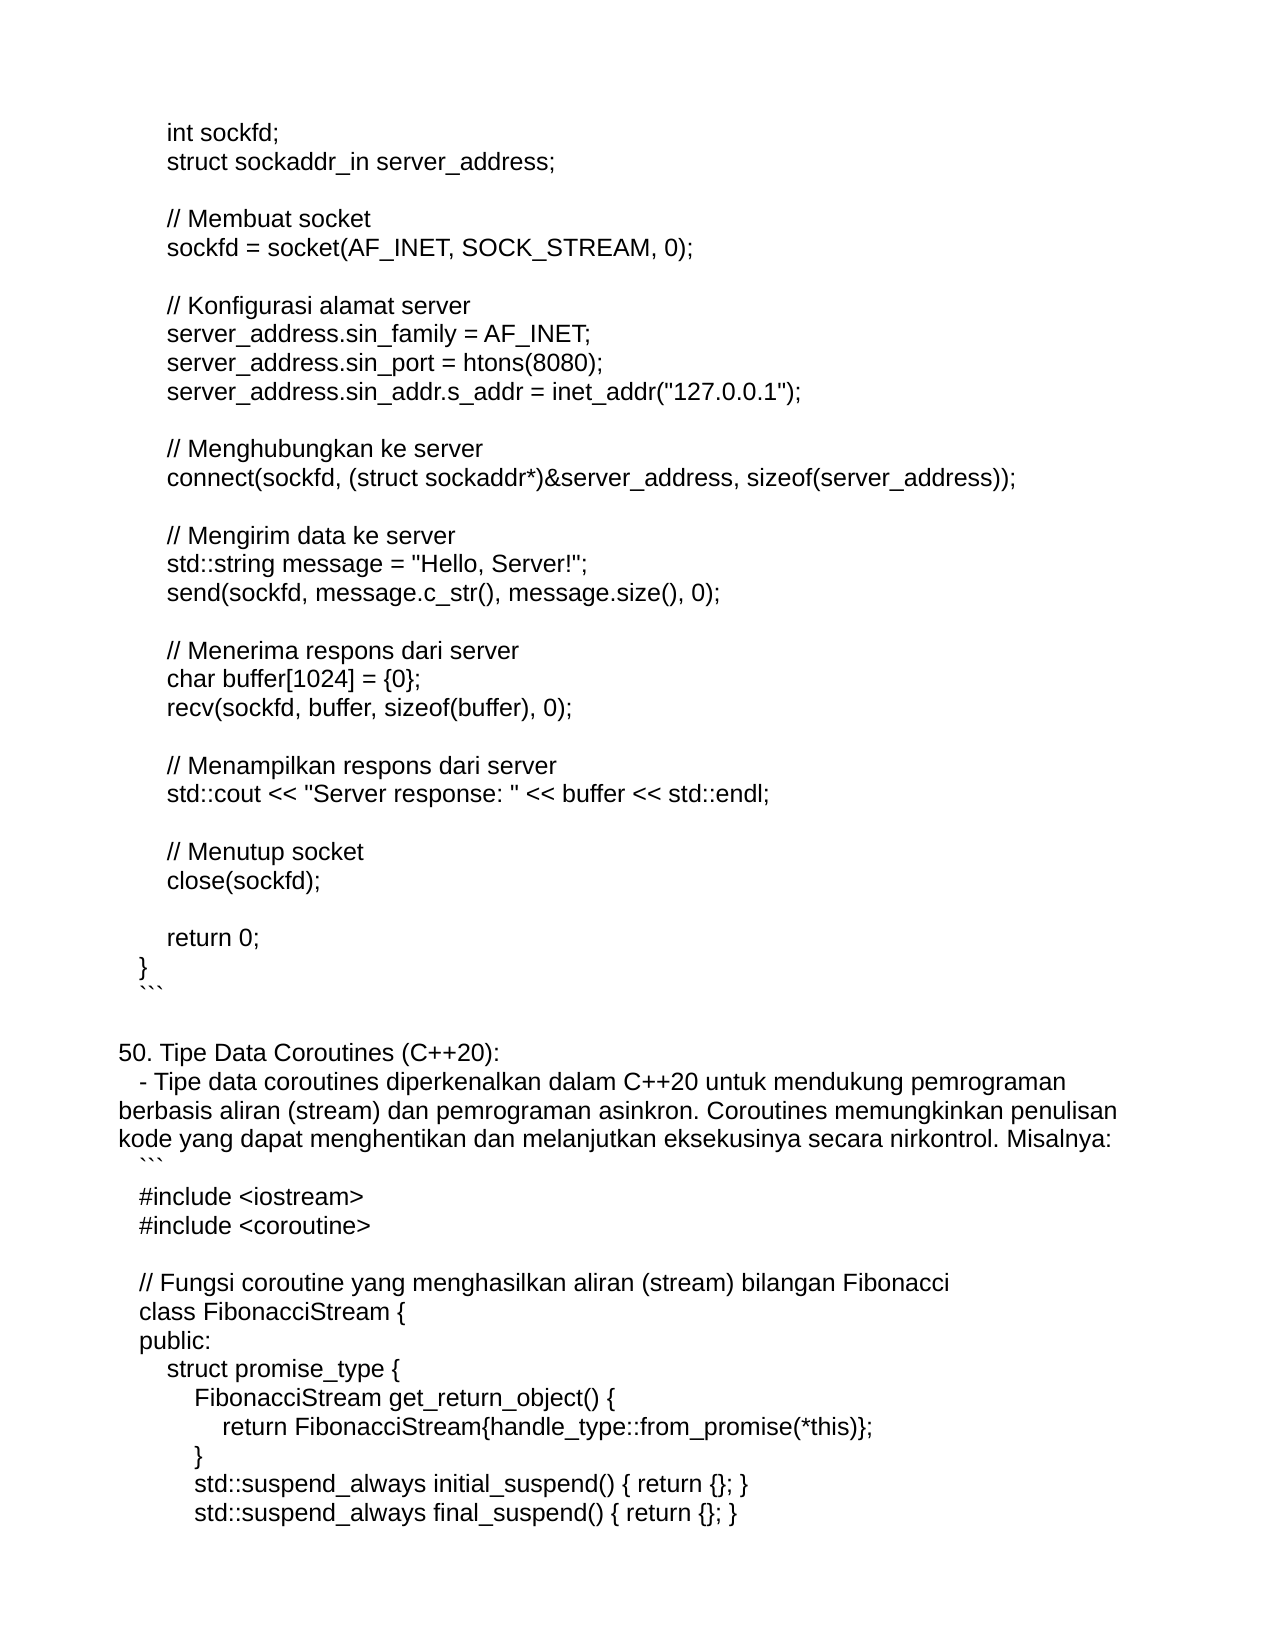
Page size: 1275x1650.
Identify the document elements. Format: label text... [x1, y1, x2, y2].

text // Membuat socket [118, 204, 1157, 233]
text struct sockaddr_in server_address; [118, 147, 1157, 176]
text #include <coroutine> [118, 1211, 1157, 1239]
text std::suspend_always final_suspend() { return {}; } [118, 1498, 1157, 1527]
text char buffer[1024] = {0}; [118, 664, 1157, 693]
text return FibonacciStream{handle_type::from_promise(*this)}; [118, 1412, 1157, 1441]
text // Fungsi coroutine yang menghasilkan aliran (stream) bilangan Fibonacci [118, 1268, 1157, 1297]
text std::suspend_always initial_suspend() { return {}; } [118, 1469, 1157, 1498]
text // Menghubungkan ke server [118, 434, 1157, 463]
text } [118, 952, 1157, 981]
text close(sockfd); [118, 866, 1157, 894]
text FibonacciStream get_return_object() { [118, 1383, 1157, 1412]
text - Tipe data coroutines diperkenalkan dalam C++20 untuk mendukung pemrograman berbasis aliran (stream) dan pemrograman asinkron. Coroutines memungkinkan penulisan kode yang dapat menghentikan dan melanjutkan eksekusinya secara nirkontrol. Misalnya: [118, 1067, 1157, 1153]
text ``` [118, 1153, 1157, 1182]
text #include <iostream> [118, 1182, 1157, 1211]
text // Menutup socket [118, 837, 1157, 866]
text sockfd = socket(AF_INET, SOCK_STREAM, 0); [118, 233, 1157, 262]
text send(sockfd, message.c_str(), message.size(), 0); [118, 578, 1157, 607]
text ``` [118, 981, 1157, 1009]
text recv(sockfd, buffer, sizeof(buffer), 0); [118, 693, 1157, 722]
text // Mengirim data ke server [118, 521, 1157, 549]
text int sockfd; [118, 118, 1157, 147]
text connect(sockfd, (struct sockaddr*)&server_address, sizeof(server_address)); [118, 463, 1157, 492]
text } [118, 1441, 1157, 1469]
text std::cout << "Server response: " << buffer << std::endl; [118, 779, 1157, 808]
text public: [118, 1326, 1157, 1354]
text 50. Tipe Data Coroutines (C++20): [118, 1038, 1157, 1067]
text // Menampilkan respons dari server [118, 751, 1157, 779]
text server_address.sin_addr.s_addr = inet_addr("127.0.0.1"); [118, 377, 1157, 406]
text class FibonacciStream { [118, 1297, 1157, 1326]
text return 0; [118, 923, 1157, 952]
text struct promise_type { [118, 1354, 1157, 1383]
text server_address.sin_family = AF_INET; [118, 319, 1157, 348]
text server_address.sin_port = htons(8080); [118, 348, 1157, 377]
text std::string message = "Hello, Server!"; [118, 549, 1157, 578]
text // Konfigurasi alamat server [118, 291, 1157, 319]
text // Menerima respons dari server [118, 636, 1157, 664]
